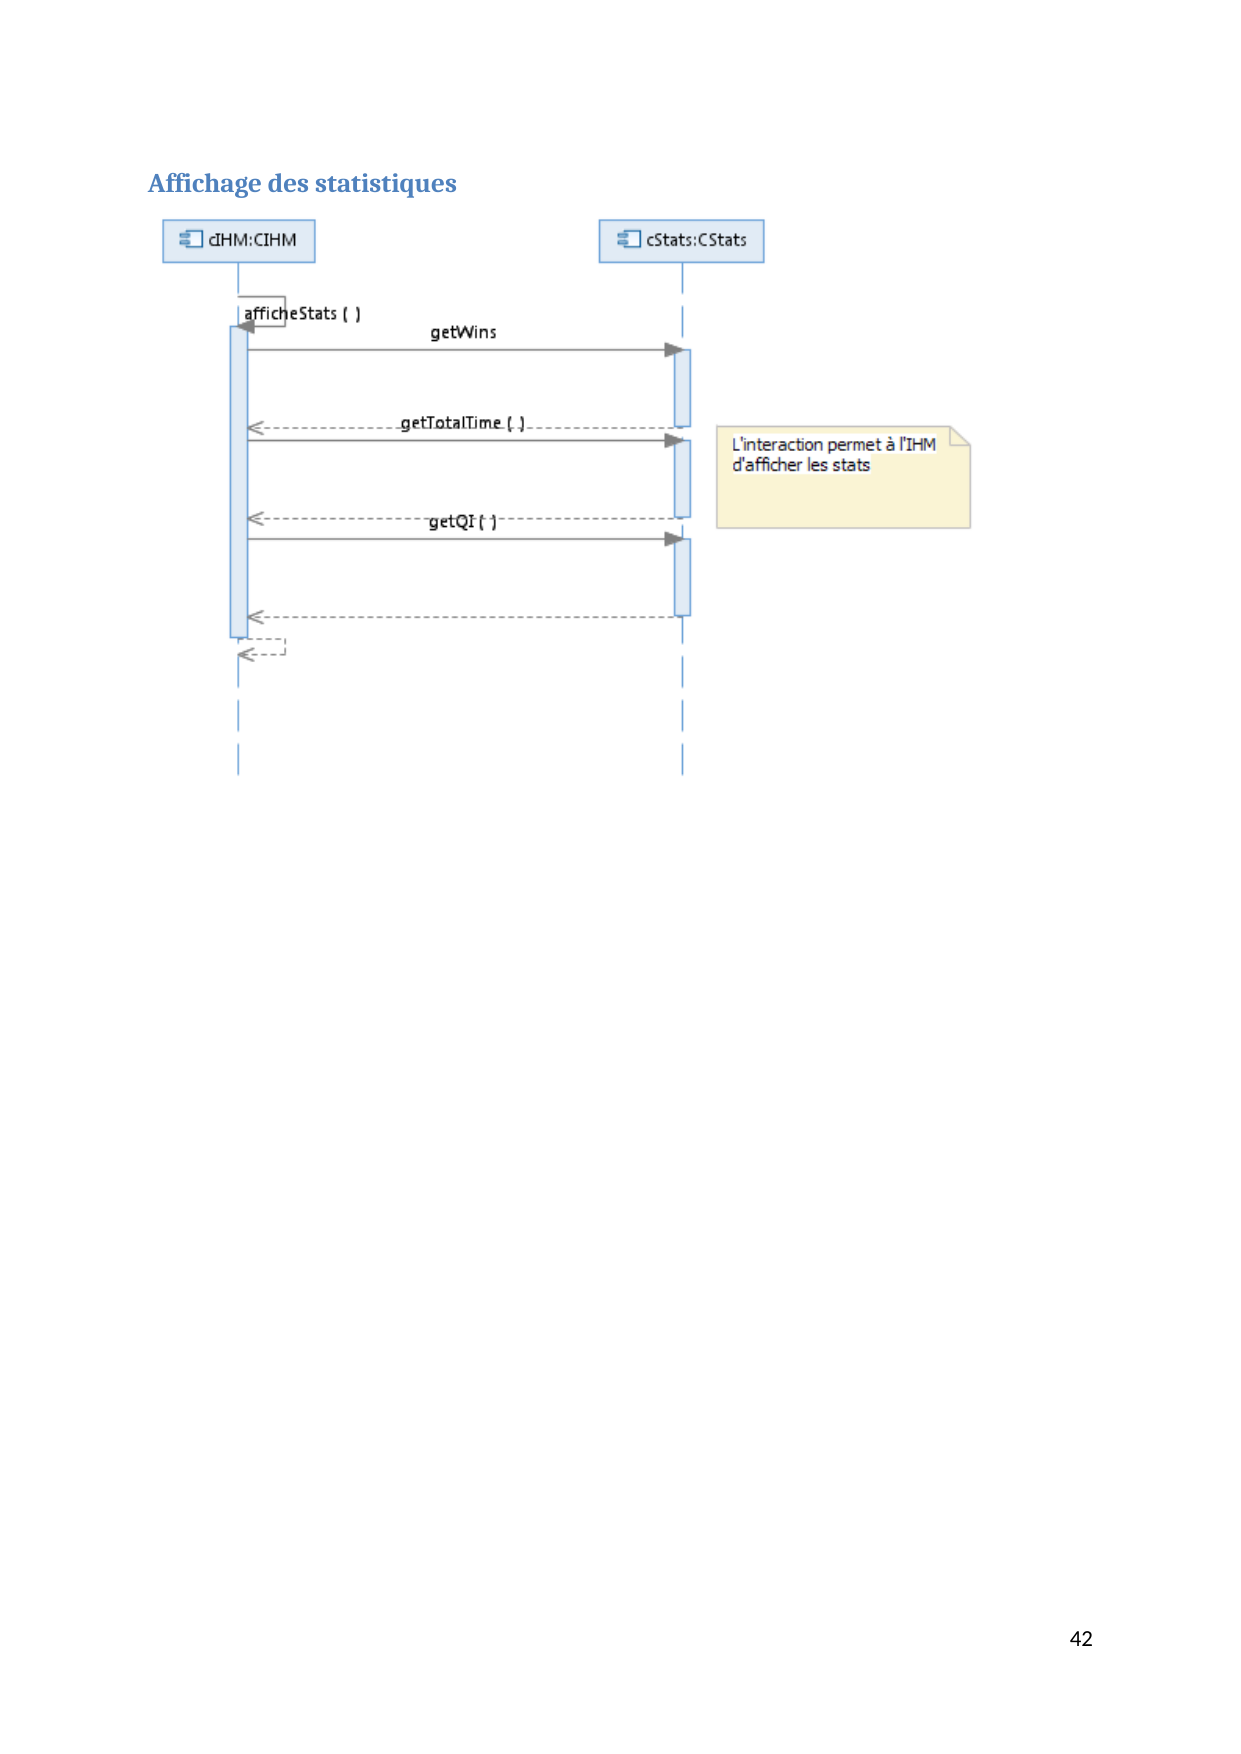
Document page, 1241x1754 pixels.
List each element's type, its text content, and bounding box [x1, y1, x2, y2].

subtitle Affichage des statistiques [148, 168, 1093, 199]
picture [147, 204, 987, 798]
